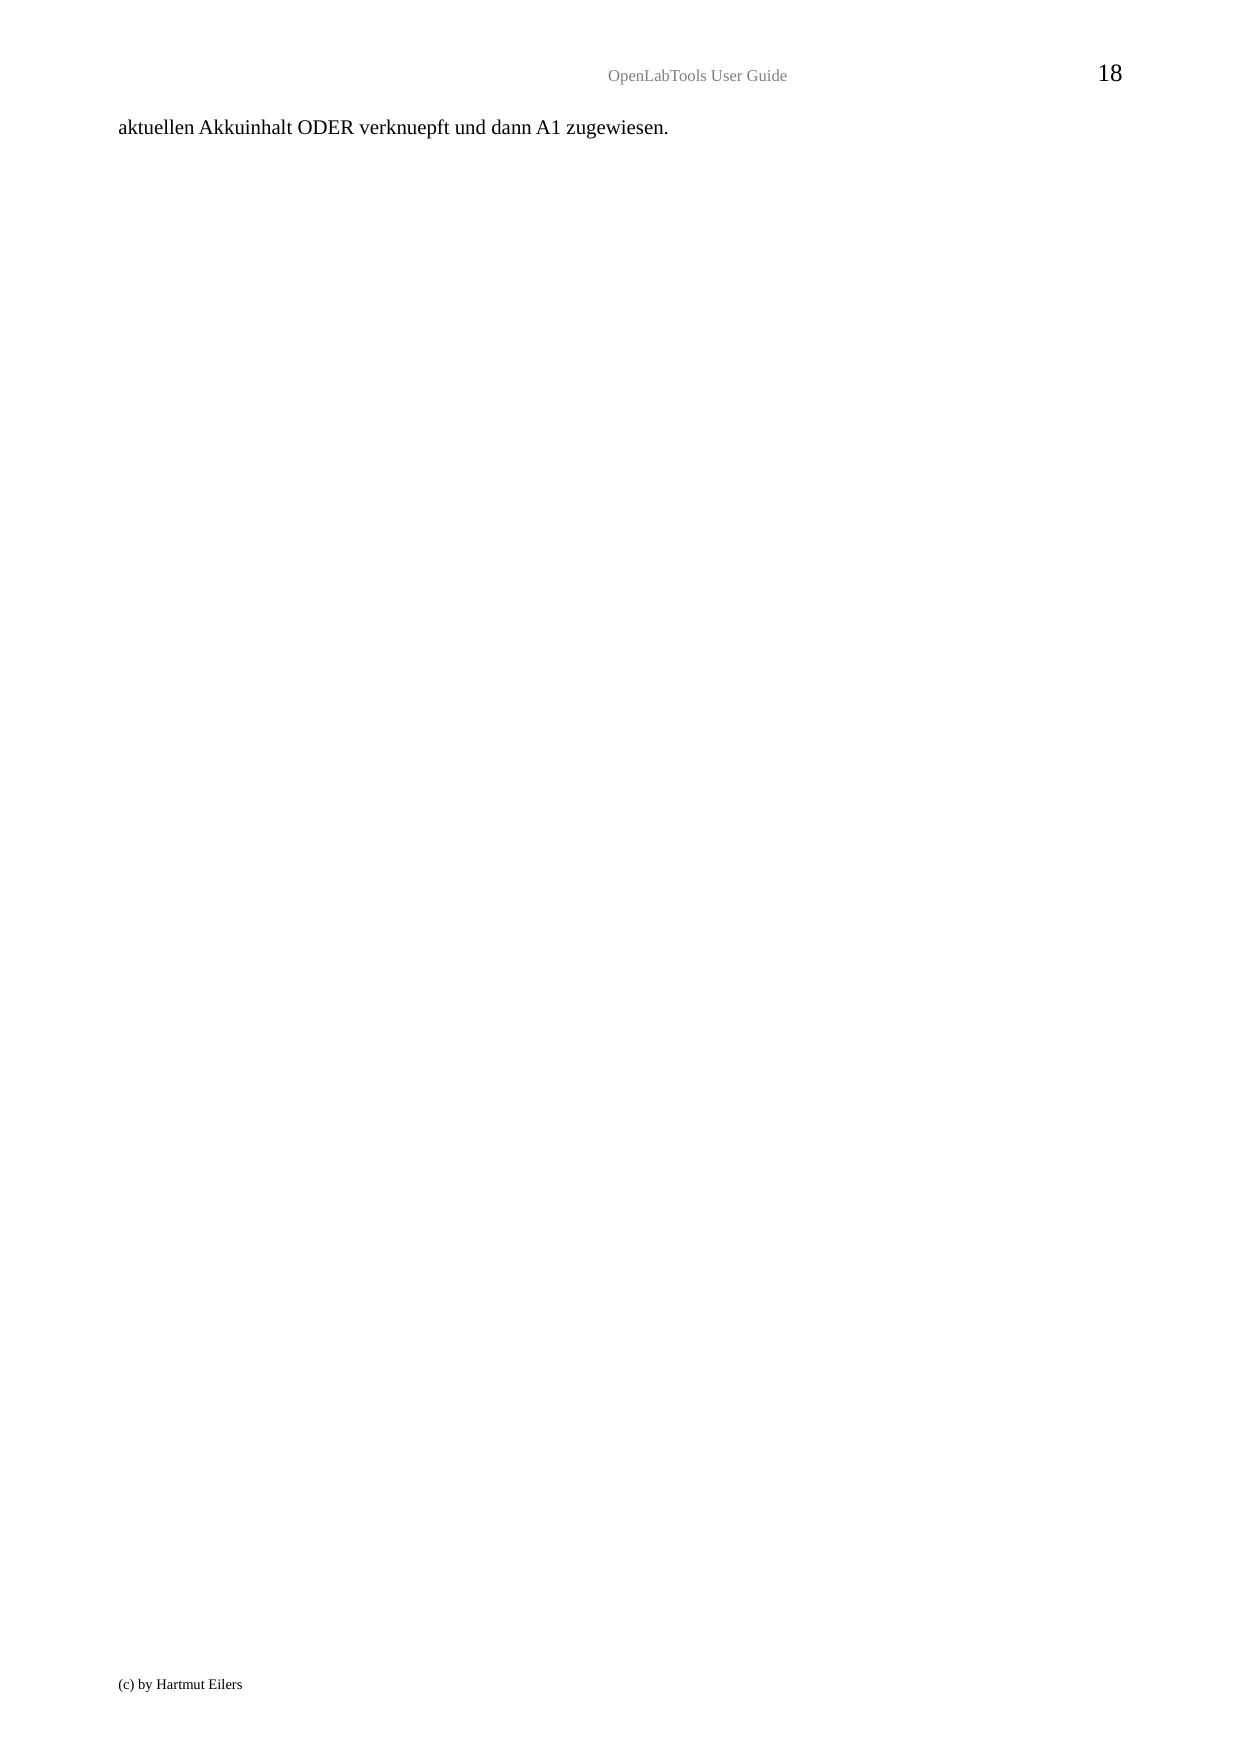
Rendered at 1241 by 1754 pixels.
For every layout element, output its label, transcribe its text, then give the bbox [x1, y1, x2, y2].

text aktuellen Akkuinhalt ODER verknuepft und dann A1 zugewiesen. [118, 116, 1122, 162]
